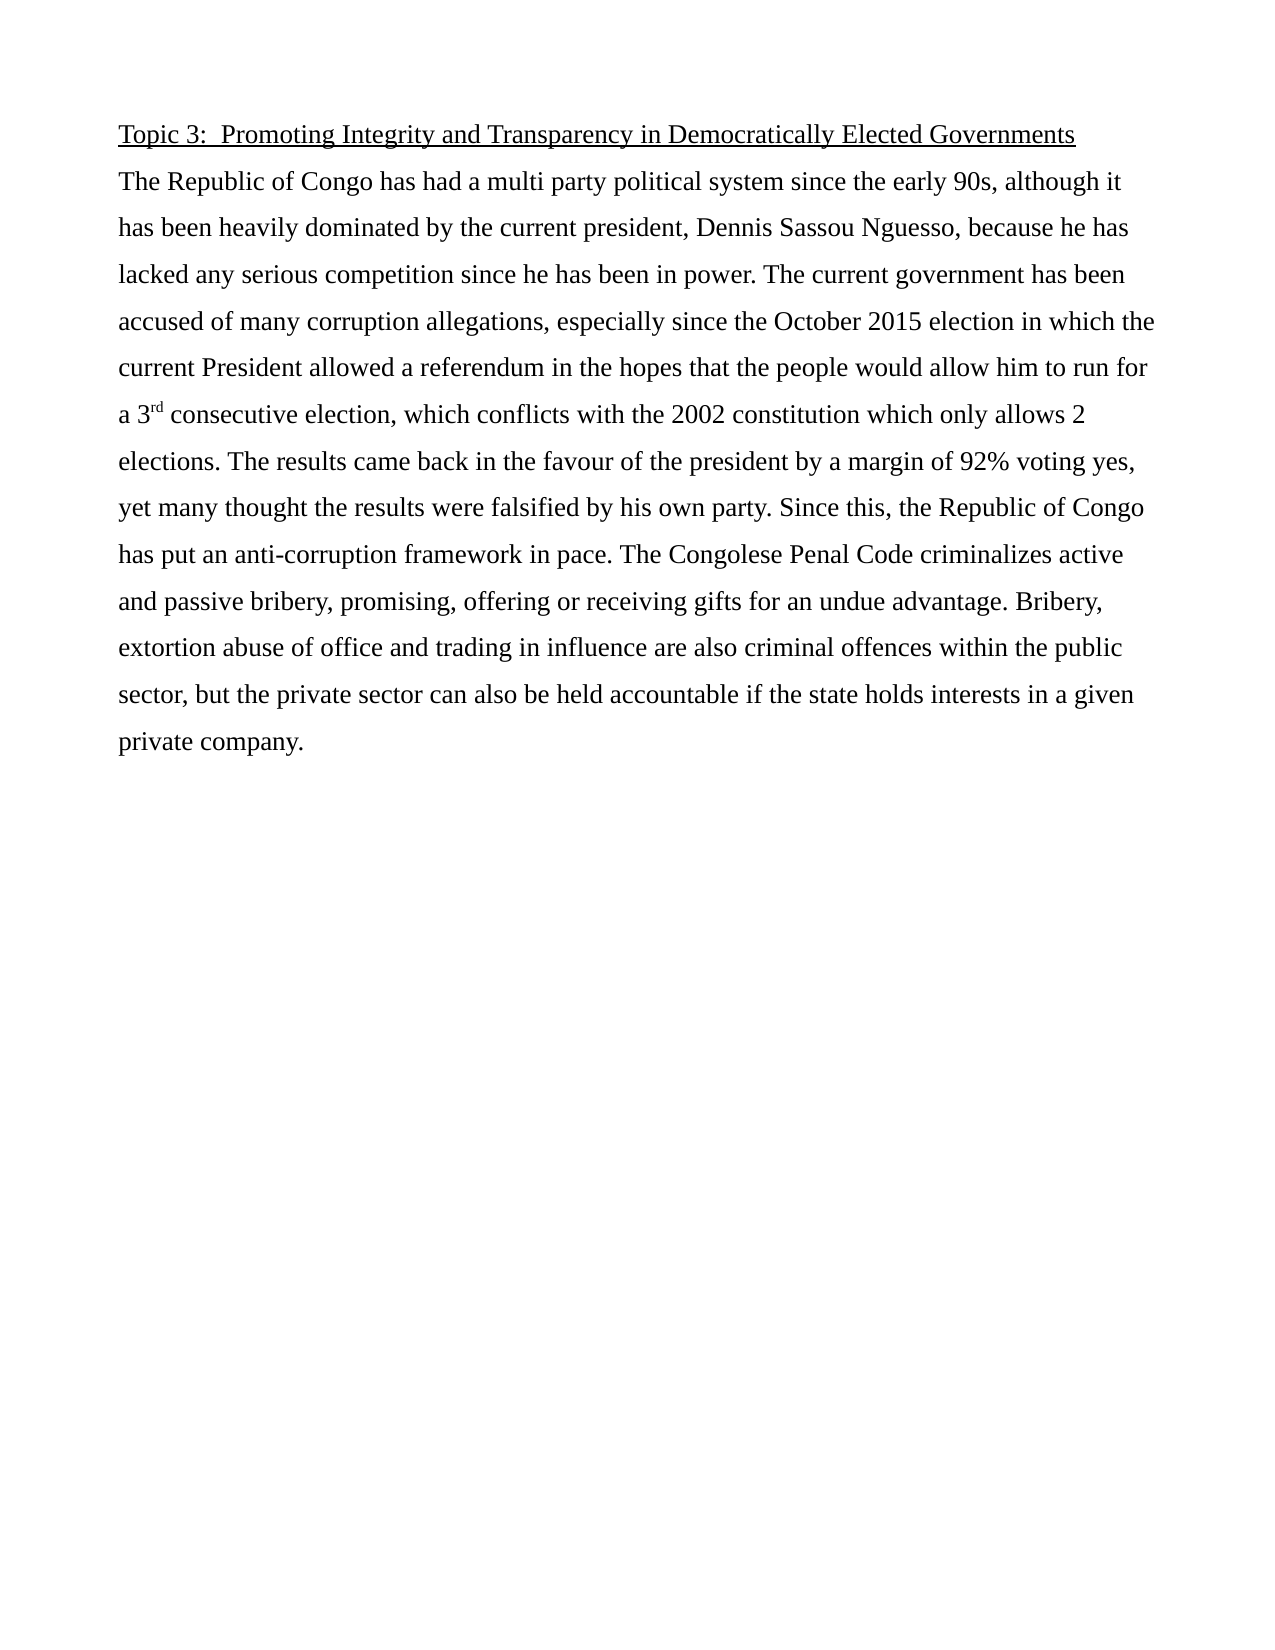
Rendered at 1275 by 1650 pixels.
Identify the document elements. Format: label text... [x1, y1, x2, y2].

text The Republic of Congo has had a multi party political system since the early 90s, although it has been heavily dominated by the current president, Dennis Sassou Nguesso, because he has lacked any serious competition since he has been in power. The current government has been accused of many corruption allegations, especially since the October 2015 election in which the current President allowed a referendum in the hopes that the people would allow him to run for a 3rd consecutive election, which conflicts with the 2002 constitution which only allows 2 elections. The results came back in the favour of the president by a margin of 92% voting yes, yet many thought the results were falsified by his own party. Since this, the Republic of Congo has put an anti-corruption framework in pace. The Congolese Penal Code criminalizes active and passive bribery, promising, offering or receiving gifts for an undue advantage. Bribery, extortion abuse of office and trading in influence are also criminal offences within the public sector, but the private sector can also be held accountable if the state holds interests in a given private company. [118, 165, 1157, 756]
text Topic 3: Promoting Integrity and Transparency in Democratically Elected Governments [118, 118, 1157, 149]
